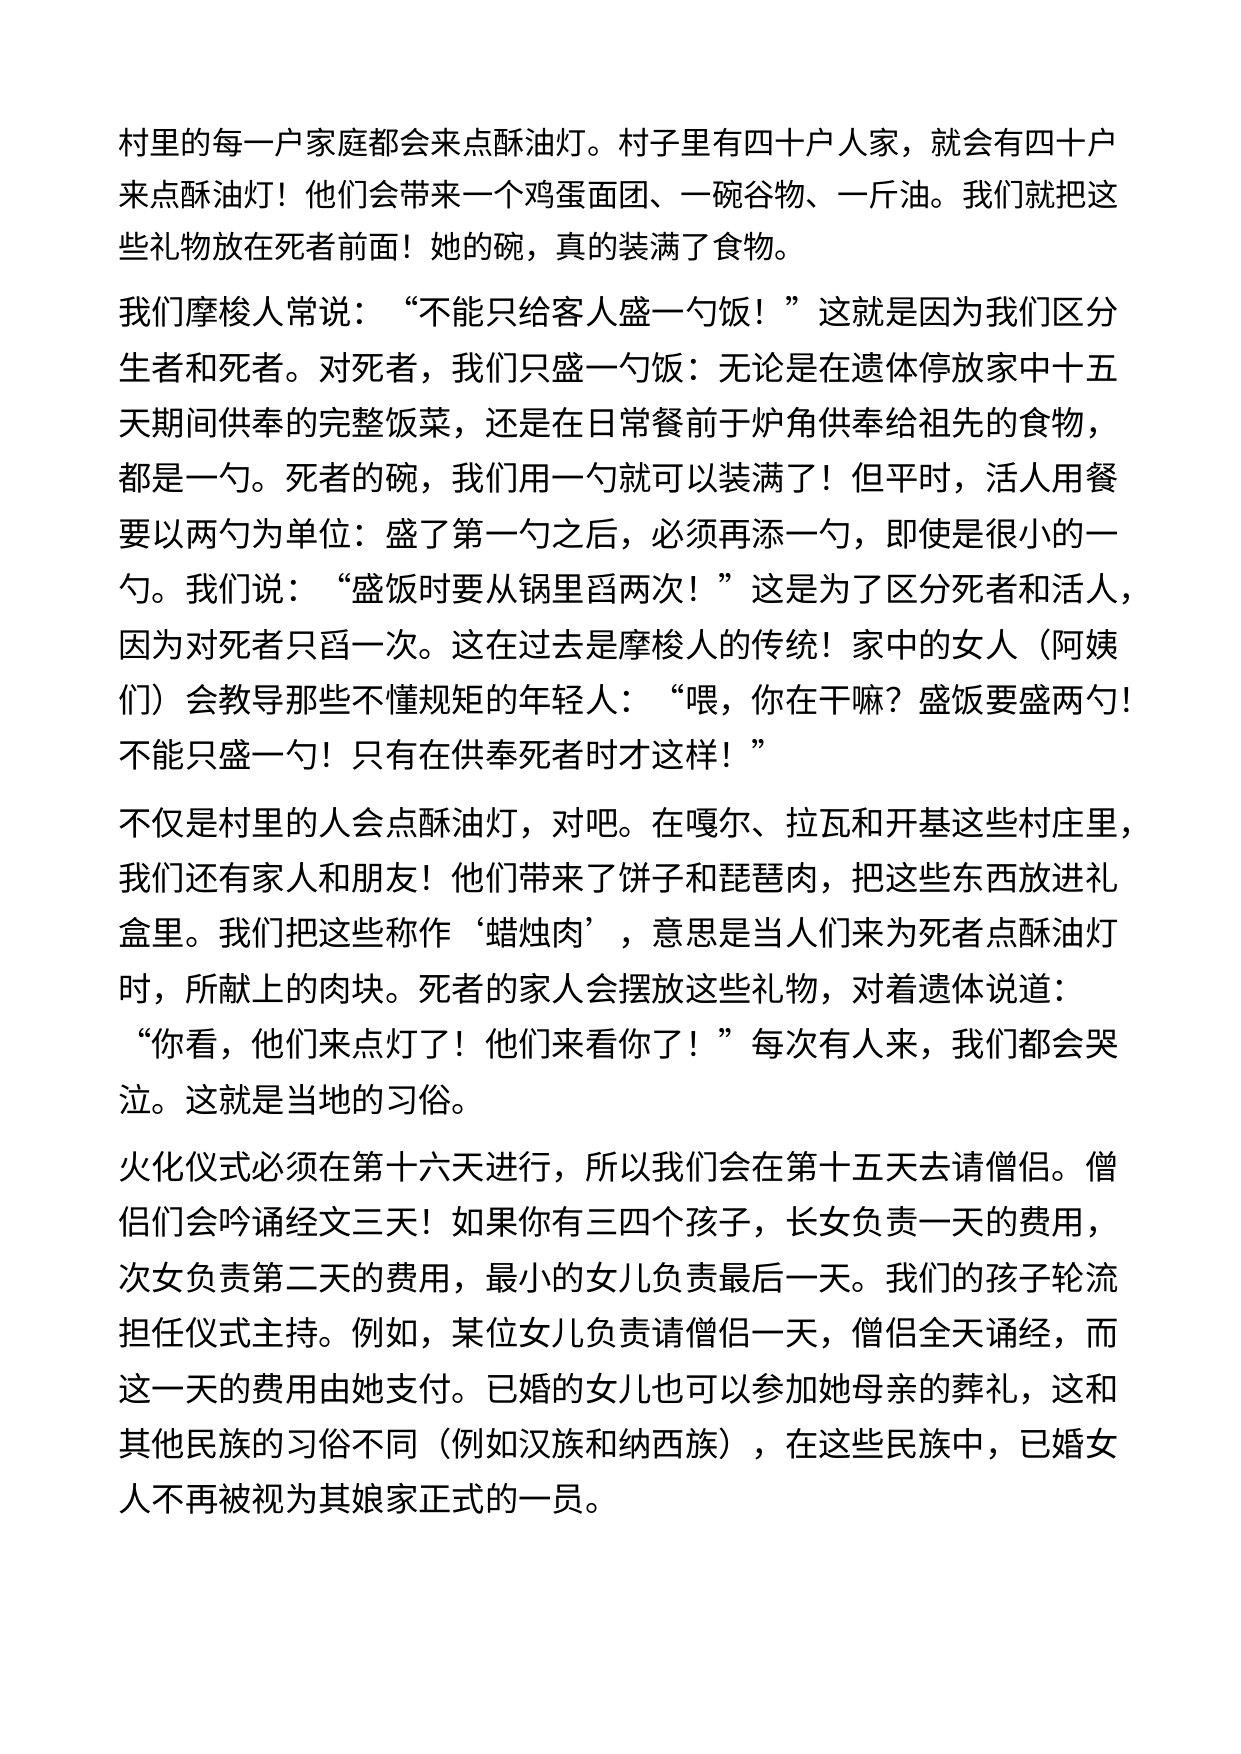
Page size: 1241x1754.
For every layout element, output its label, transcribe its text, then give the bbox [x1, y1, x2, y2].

text 村里的每一户家庭都会来点酥油灯。村子里有四十户人家，就会有四十户来点酥油灯！他们会带来一个鸡蛋面团、一碗谷物、一斤油。我们就把这些礼物放在死者前面！她的碗，真的装满了食物。 [118, 118, 1122, 267]
text 不仅是村里的人会点酥油灯，对吧。在嘎尔、拉瓦和开基这些村庄里，我们还有家人和朋友！他们带来了饼子和琵琶肉，把这些东西放进礼盒里。我们把这些称作‘蜡烛肉’，意思是当人们来为死者点酥油灯时，所献上的肉块。死者的家人会摆放这些礼物，对着遗体说道：“你看，他们来点灯了！他们来看你了！”每次有人来，我们都会哭泣。这就是当地的习俗。 [118, 796, 1122, 1122]
text 火化仪式必须在第十六天进行，所以我们会在第十五天去请僧侣。僧侣们会吟诵经文三天！如果你有三四个孩子，长女负责一天的费用，次女负责第二天的费用，最小的女儿负责最后一天。我们的孩子轮流担任仪式主持。例如，某位女儿负责请僧侣一天，僧侣全天诵经，而这一天的费用由她支付。已婚的女儿也可以参加她母亲的葬礼，这和其他民族的习俗不同（例如汉族和纳西族），在这些民族中，已婚女人不再被视为其娘家正式的一员。 [118, 1141, 1122, 1521]
text 我们摩梭人常说：“不能只给客人盛一勺饭！”这就是因为我们区分生者和死者。对死者，我们只盛一勺饭：无论是在遗体停放家中十五天期间供奉的完整饭菜，还是在日常餐前于炉角供奉给祖先的食物，都是一勺。死者的碗，我们用一勺就可以装满了！但平时，活人用餐要以两勺为单位：盛了第一勺之后，必须再添一勺，即使是很小的一勺。我们说：“盛饭时要从锅里舀两次！”这是为了区分死者和活人，因为对死者只舀一次。这在过去是摩梭人的传统！家中的女人（阿姨们）会教导那些不懂规矩的年轻人：“喂，你在干嘛？盛饭要盛两勺！不能只盛一勺！只有在供奉死者时才这样！” [118, 286, 1122, 777]
